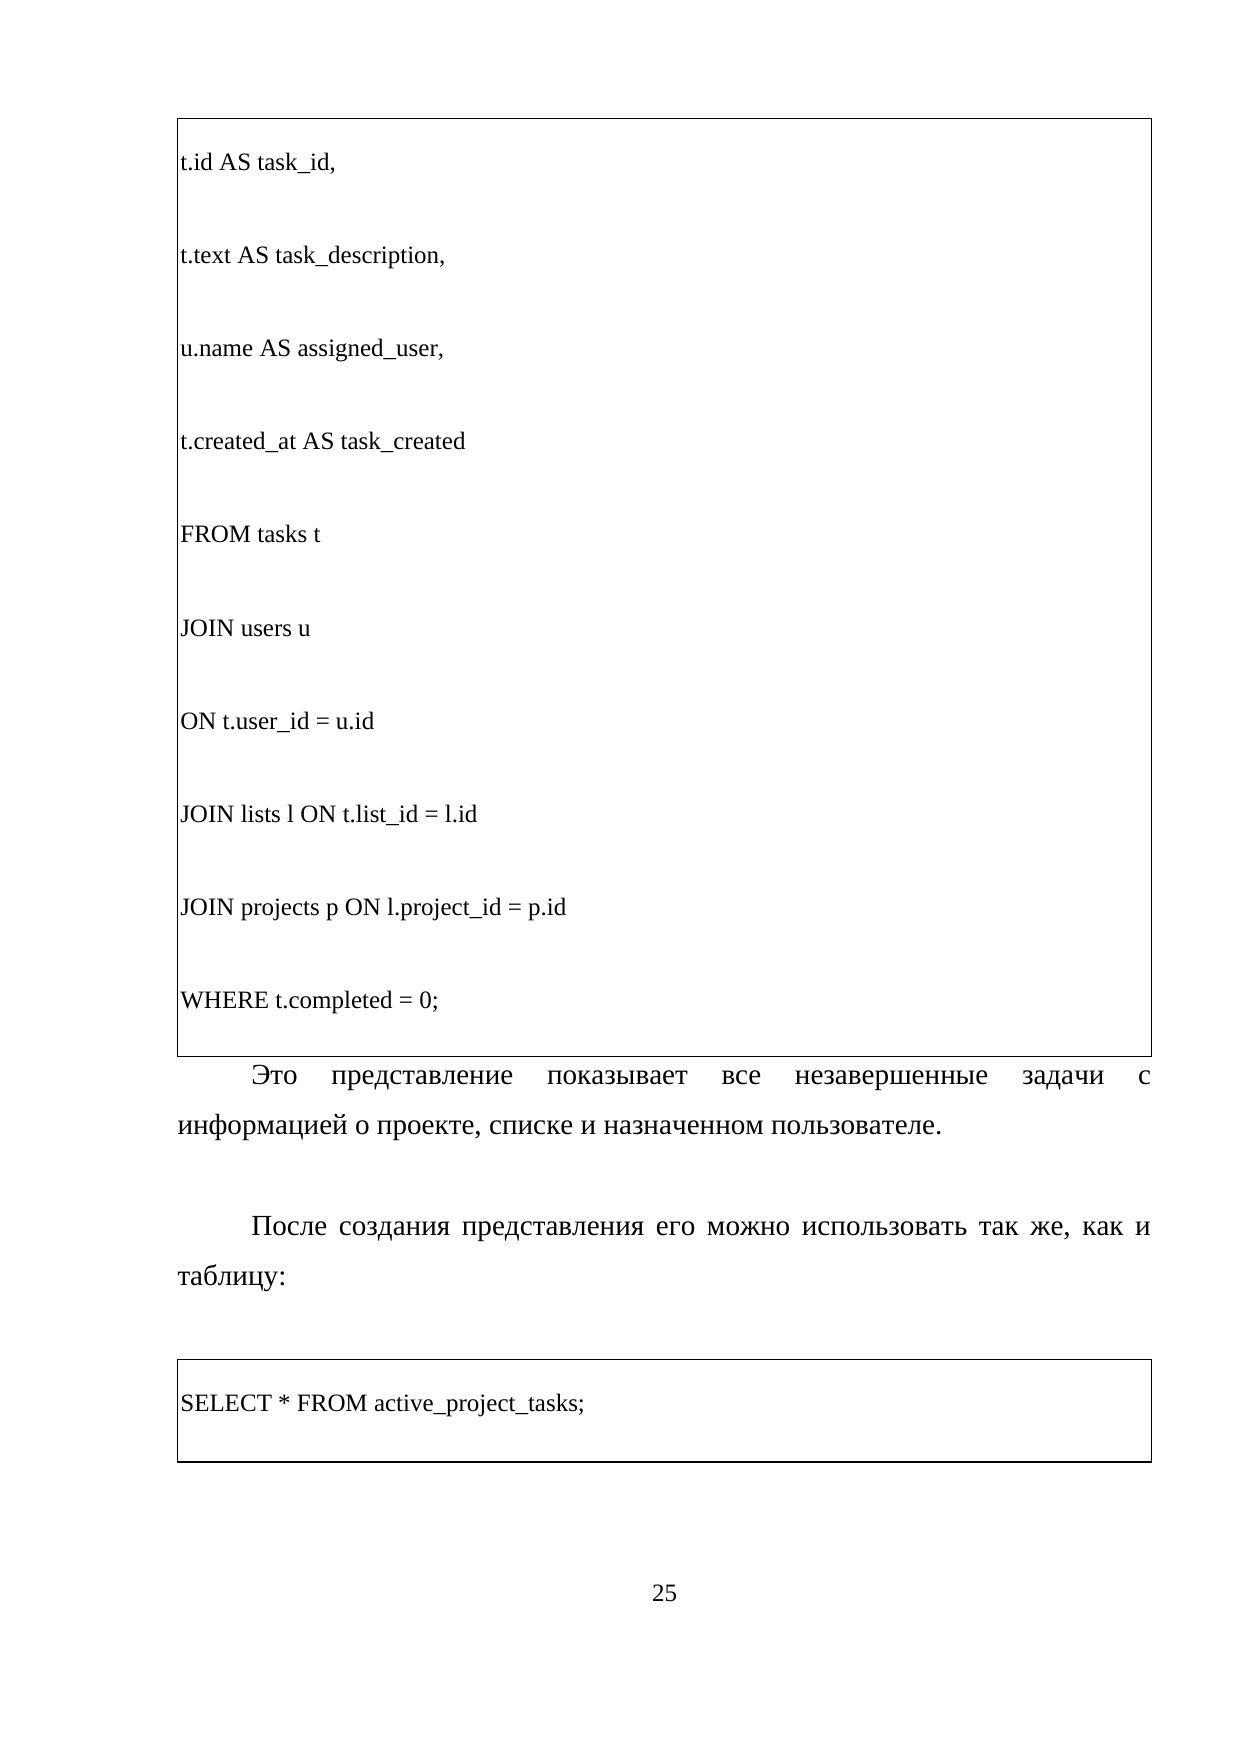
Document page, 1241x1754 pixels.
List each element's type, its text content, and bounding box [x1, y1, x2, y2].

table_header SELECT * FROM active_project_tasks; [178, 1360, 1151, 1461]
text После создания представления его можно использовать так же, как и таблицу: [177, 1208, 1152, 1292]
text Это представление показывает все незавершенные задачи с информацией о проекте, списке и назначенном пользователе. [177, 1057, 1152, 1141]
table_header t.id AS task_id, t.text AS task_description, u.name AS assigned_user, t.created_at AS task_created FROM tasks t JOIN users u ON t.user_id = u.id JOIN lists l ON t.list_id = l.id JOIN projects p ON l.project_id = p.id WHERE t.completed = 0; [178, 119, 1151, 1056]
